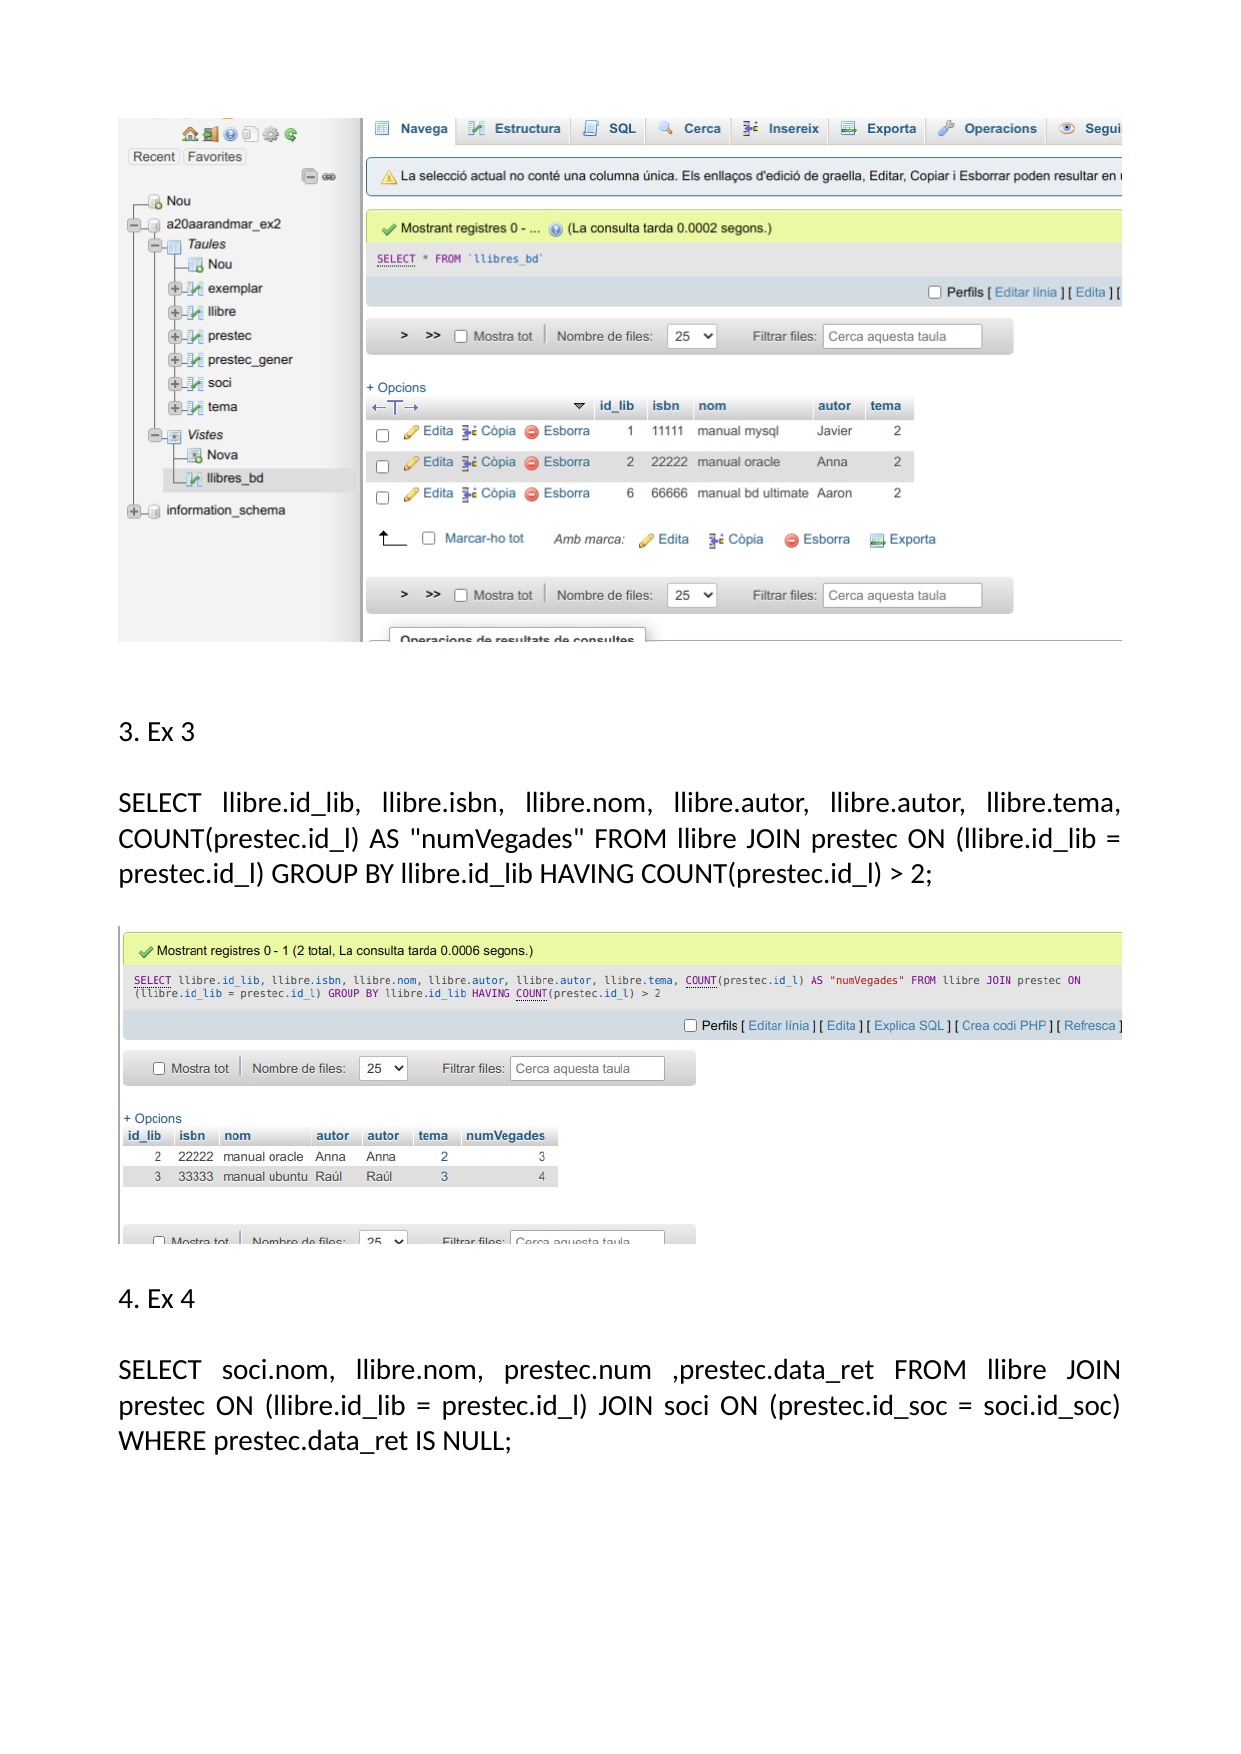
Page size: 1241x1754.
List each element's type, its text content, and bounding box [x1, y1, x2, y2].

text SELECT soci.nom, llibre.nom, prestec.num ,prestec.data_ret FROM llibre JOIN prestec ON (llibre.id_lib = prestec.id_l) JOIN soci ON (prestec.id_soc = soci.id_soc) WHERE prestec.data_ret IS NULL; [118, 1351, 1122, 1458]
text 3. Ex 3 [118, 713, 1122, 748]
picture [118, 926, 1123, 1244]
text 4. Ex 4 [118, 1280, 1122, 1315]
text SELECT llibre.id_lib, llibre.isbn, llibre.nom, llibre.autor, llibre.autor, llibre.tema, COUNT(prestec.id_l) AS "numVegades" FROM llibre JOIN prestec ON (llibre.id_lib = prestec.id_l) GROUP BY llibre.id_lib HAVING COUNT(prestec.id_l) > 2; [118, 784, 1122, 891]
picture [118, 118, 1123, 642]
